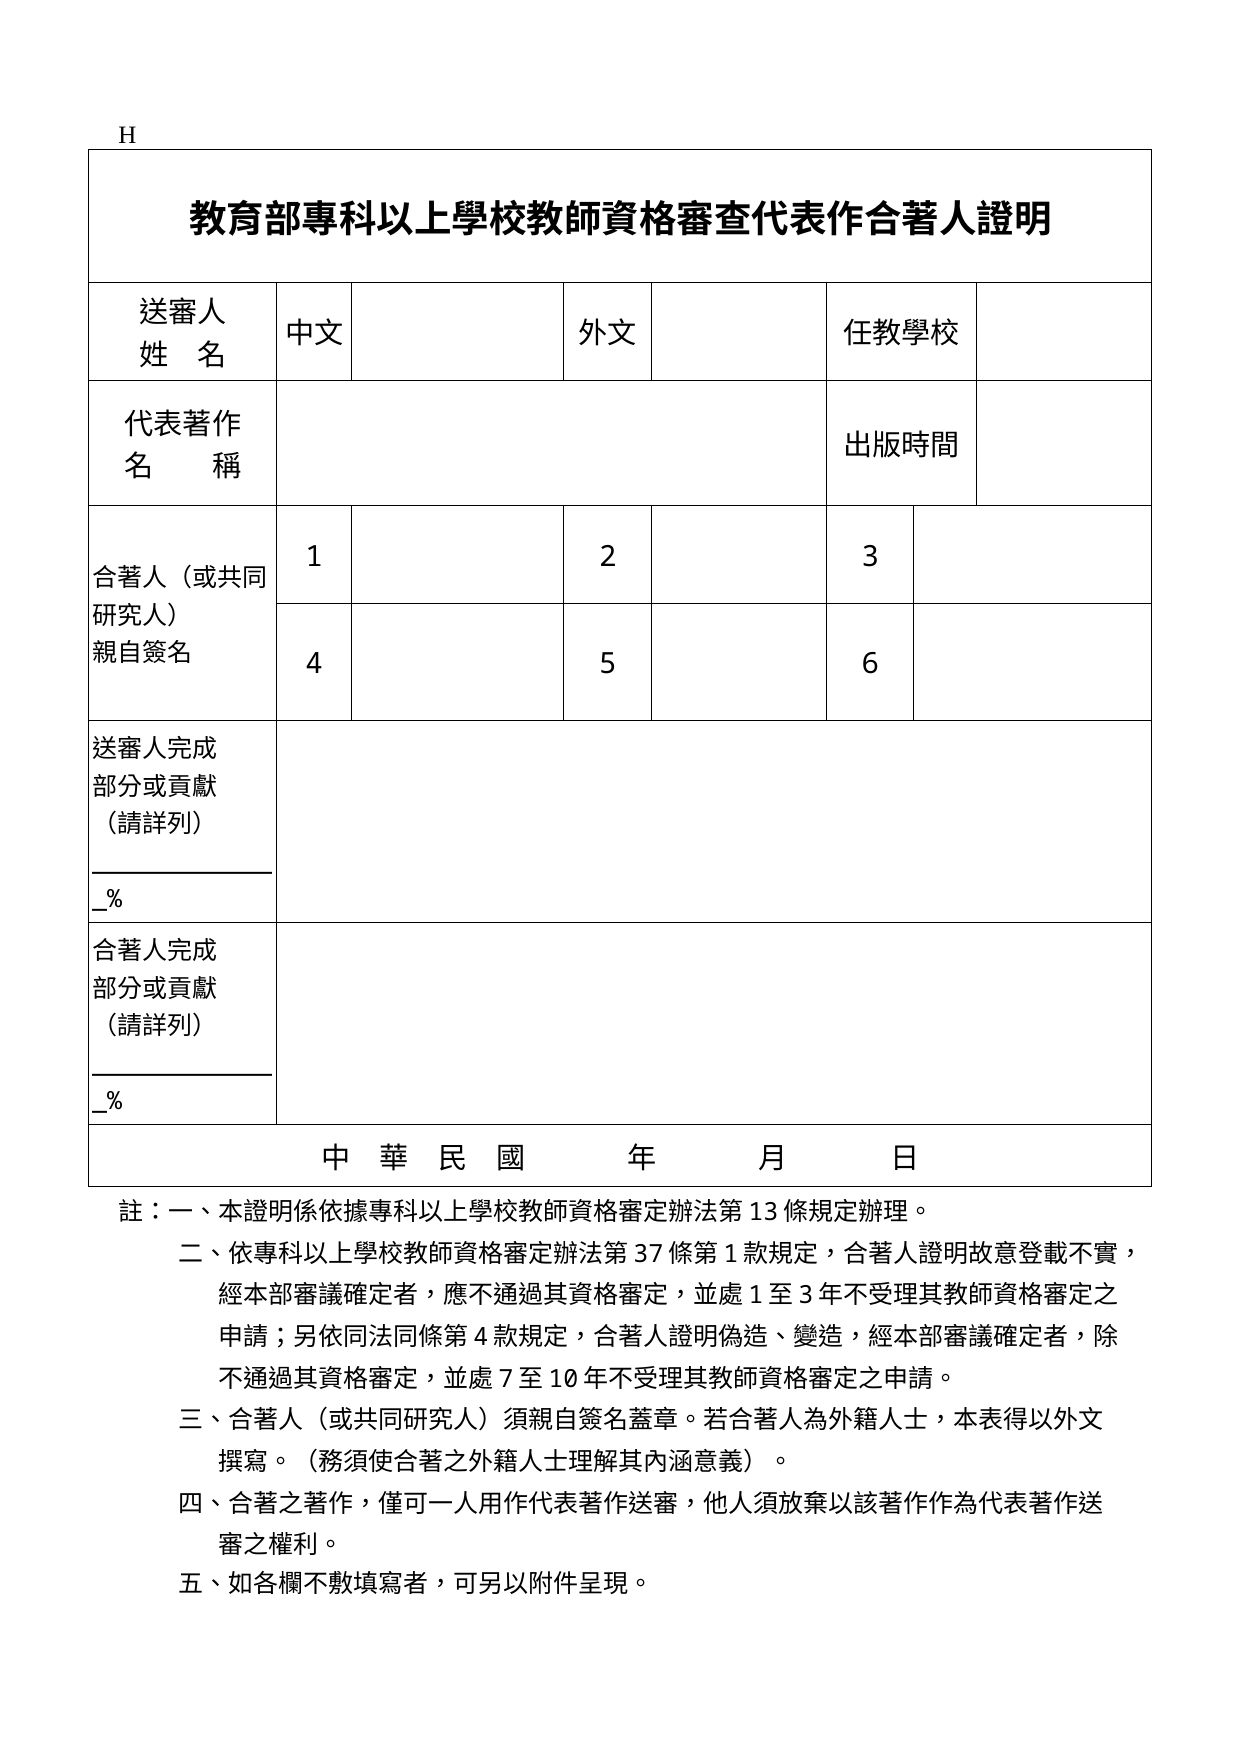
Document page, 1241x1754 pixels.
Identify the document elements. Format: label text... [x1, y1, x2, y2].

text 五、如各欄不敷填寫者，可另以附件呈現。 [118, 1562, 1122, 1600]
table_cell [352, 283, 563, 380]
table_cell 3 [827, 506, 913, 603]
table_cell 任教學校 [827, 283, 976, 380]
text 註：一、本證明係依據專科以上學校教師資格審定辦法第13條規定辦理。 [118, 1187, 1122, 1229]
table_cell 5 [564, 604, 651, 719]
table_cell [277, 923, 1151, 1124]
text H [118, 118, 1122, 149]
table_cell 合著人完成 部分或貢獻 （請詳列） _____________% [89, 923, 276, 1124]
table_header 教育部專科以上學校教師資格審查代表作合著人證明 [89, 150, 1151, 282]
text 二、依專科以上學校教師資格審定辦法第37條第1款規定，合著人證明故意登載不實，經本部審議確定者，應不通過其資格審定，並處1至3年不受理其教師資格審定之申請；另依同法同條第4款規定，合著人證明偽造、變造，經本部審議確定者，除不通過其資格審定，並處7至10年不受理其教師資格審定之申請。 [118, 1229, 1122, 1396]
table_cell 中文 [277, 283, 351, 380]
table_cell 送審人 姓 名 [89, 283, 276, 380]
table_cell [352, 604, 563, 719]
table_cell 2 [564, 506, 651, 603]
table_cell 6 [827, 604, 913, 719]
table_cell 1 [277, 506, 351, 603]
table_cell 合著人（或共同研究人） 親自簽名 [89, 506, 276, 719]
table_cell 中 華 民 國 年 月 日 [89, 1125, 1151, 1186]
table_cell [977, 381, 1151, 505]
table_cell [652, 283, 826, 380]
table_cell [277, 381, 826, 505]
table_cell [914, 506, 1151, 603]
table_cell [977, 283, 1151, 380]
table_cell 代表著作 名 稱 [89, 381, 276, 505]
table_cell [352, 506, 563, 603]
table_cell [652, 506, 826, 603]
table_cell 外文 [564, 283, 651, 380]
text 四、合著之著作，僅可一人用作代表著作送審，他人須放棄以該著作作為代表著作送審之權利。 [118, 1479, 1122, 1562]
table_cell 4 [277, 604, 351, 719]
table_cell 送審人完成 部分或貢獻 （請詳列） _____________% [89, 721, 276, 922]
table_cell [652, 604, 826, 719]
table_cell [914, 604, 1151, 719]
table_cell [277, 721, 1151, 922]
table_cell 出版時間 [827, 381, 976, 505]
text 三、合著人（或共同研究人）須親自簽名蓋章。若合著人為外籍人士，本表得以外文撰寫。（務須使合著之外籍人士理解其內涵意義）。 [118, 1396, 1122, 1479]
